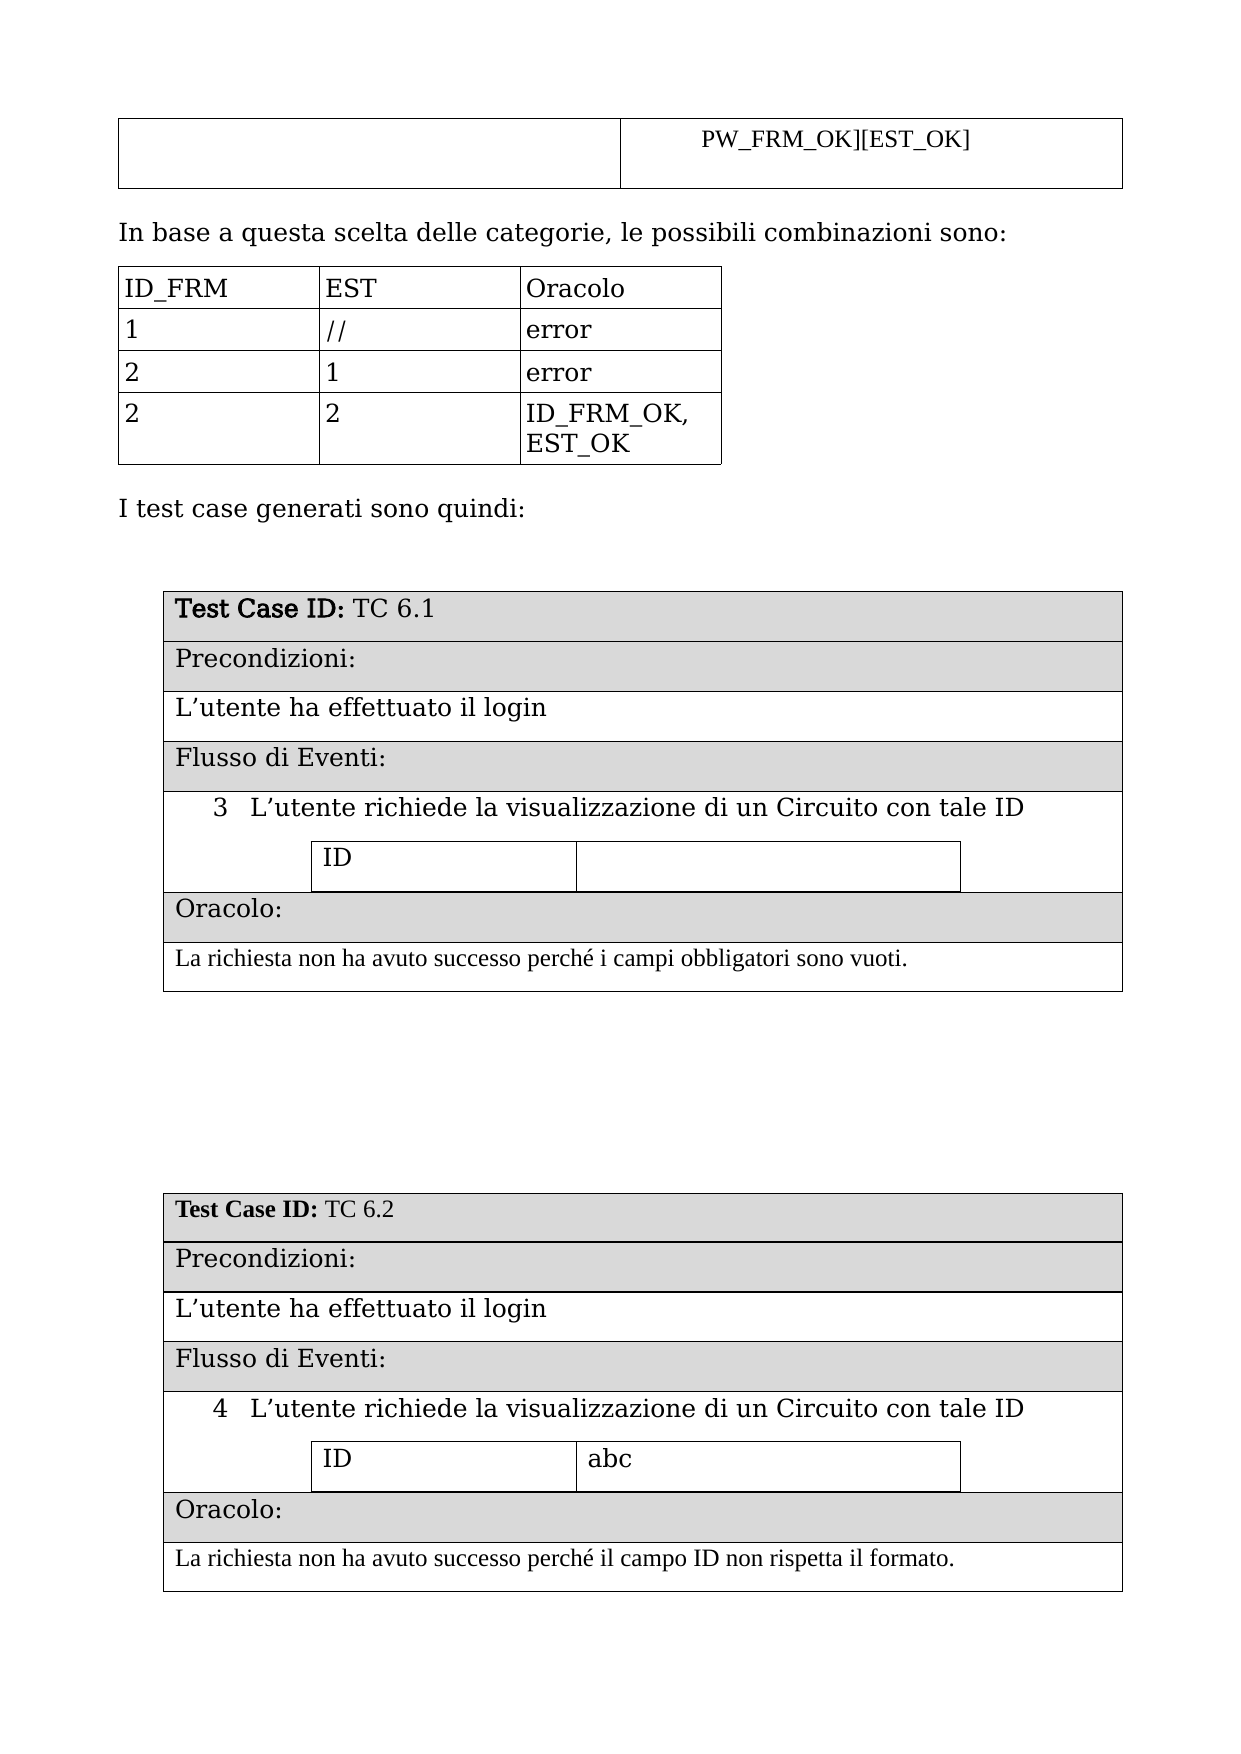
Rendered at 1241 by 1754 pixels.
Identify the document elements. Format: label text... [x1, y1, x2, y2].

table_cell 2 [320, 393, 520, 464]
table_header Test Case ID: TC 6.2 [164, 1194, 1122, 1241]
table_cell Precondizioni: [164, 1243, 1122, 1291]
table_cell error [521, 309, 721, 350]
table_cell 2 [119, 393, 319, 464]
table_cell 1 [119, 309, 319, 350]
table_cell L’utente ha effettuato il login [164, 692, 1122, 741]
table_cell error [521, 351, 721, 392]
table_cell Precondizioni: [164, 642, 1122, 691]
table_cell 2 [119, 351, 319, 392]
table_cell 1 [320, 351, 520, 392]
table_header Oracolo [521, 267, 721, 308]
table_header EST [320, 267, 520, 308]
table_cell [119, 119, 620, 188]
table_cell Oracolo: [164, 1493, 1122, 1542]
table_cell Flusso di Eventi: [164, 742, 1122, 791]
table_header ID [312, 842, 576, 891]
table_cell // [320, 309, 520, 350]
table_cell ID_FRM_OK, EST_OK [521, 393, 721, 464]
text In base a questa scelta delle categorie, le possibili combinazioni sono: [118, 217, 1122, 247]
text I test case generati sono quindi: [118, 493, 1122, 523]
table_header abc [577, 1442, 960, 1491]
table_cell Non esiste nel database [if ID_FRM_OK and PW_FRM_OK][error] Esiste nel database [if ID_FRM_OK and PW_FRM_OK][EST_OK] [621, 119, 1122, 188]
table_cell Flusso di Eventi: [164, 1342, 1122, 1391]
table_header ID_FRM [119, 267, 319, 308]
table_cell La richiesta non ha avuto successo perché i campi obbligatori sono vuoti. [164, 943, 1122, 991]
table_cell La richiesta non ha avuto successo perché il campo ID non rispetta il formato. [164, 1543, 1122, 1591]
table_cell L’utente ha effettuato il login [164, 1293, 1122, 1341]
table_cell L’utente richiede la visualizzazione di un Circuito con tale ID [164, 1392, 1122, 1492]
table_header [577, 842, 960, 891]
table_header Test Case ID: TC 6.1 [164, 592, 1122, 641]
table_cell Oracolo: [164, 893, 1122, 942]
table_header ID [312, 1442, 576, 1491]
table_cell L’utente richiede la visualizzazione di un Circuito con tale ID [164, 792, 1122, 892]
